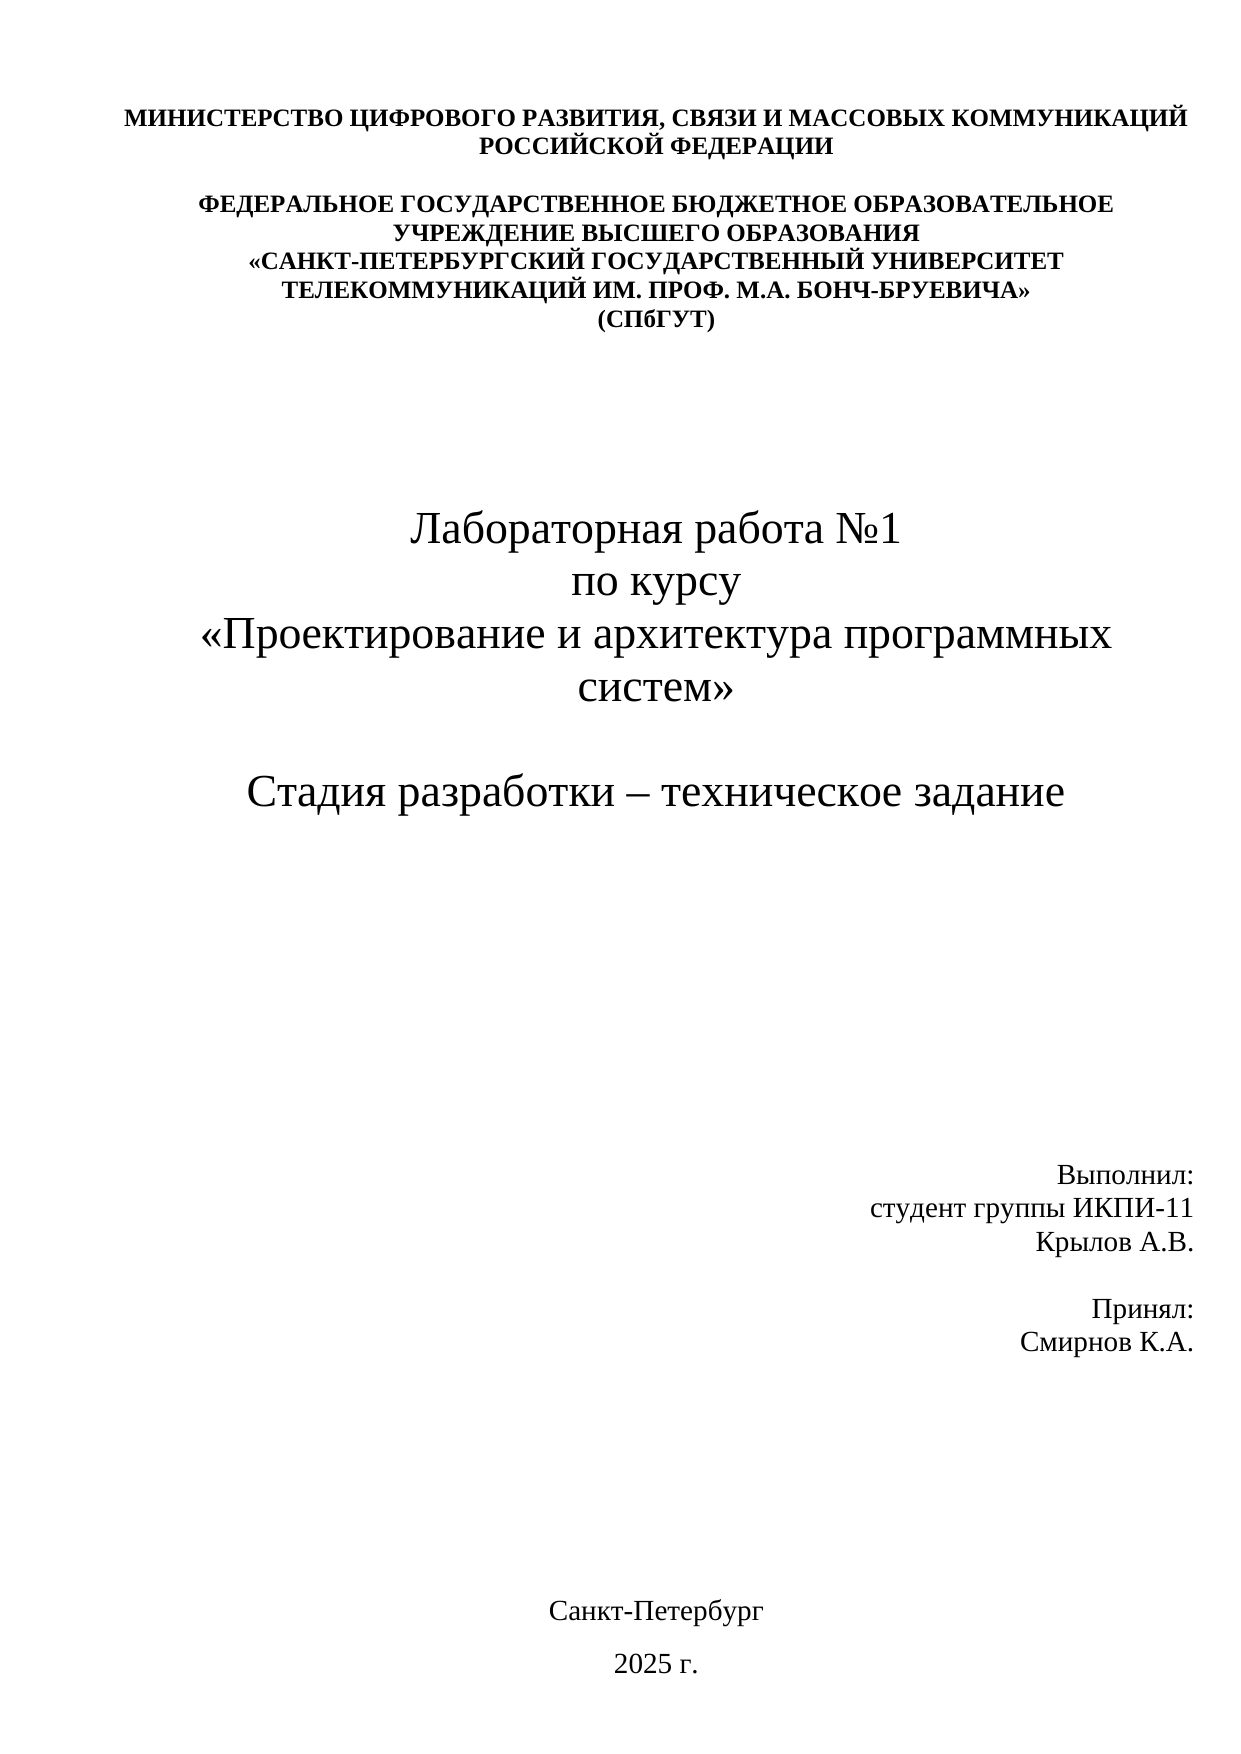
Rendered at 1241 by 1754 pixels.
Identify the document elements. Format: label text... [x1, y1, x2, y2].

text «САНКТ-ПЕТЕРБУРГСКИЙ ГОСУДАРСТВЕННЫЙ УНИВЕРСИТЕТ ТЕЛЕКОММУНИКАЦИЙ ИМ. ПРОФ. М.А. БОНЧ-БРУЕВИЧА» [118, 246, 1194, 304]
text по курсу [118, 553, 1194, 606]
text Санкт-Петербург [118, 1593, 1194, 1626]
text Принял: [118, 1291, 1194, 1324]
text МИНИСТЕРСТВО ЦИФРОВОГО РАЗВИТИЯ, СВЯЗИ И МАССОВЫХ КОММУНИКАЦИЙ РОССИЙСКОЙ ФЕДЕРАЦИИ [118, 103, 1194, 160]
text Выполнил: [118, 1157, 1194, 1190]
text Крылов А.В. [118, 1224, 1194, 1257]
text «Проектирование и архитектура программных систем» [118, 606, 1194, 711]
text студент группы ИКПИ-11 [118, 1190, 1194, 1224]
text Смирнов К.А. [118, 1324, 1194, 1358]
text Лабораторная работа №1 [118, 500, 1194, 553]
text Стадия разработки – техническое задание [118, 764, 1194, 817]
text ФЕДЕРАЛЬНОЕ ГОСУДАРСТВЕННОЕ БЮДЖЕТНОЕ ОБРАЗОВАТЕЛЬНОЕ УЧРЕЖДЕНИЕ ВЫСШЕГО ОБРАЗОВАНИЯ [118, 189, 1194, 246]
text (СПбГУТ) [118, 304, 1194, 333]
